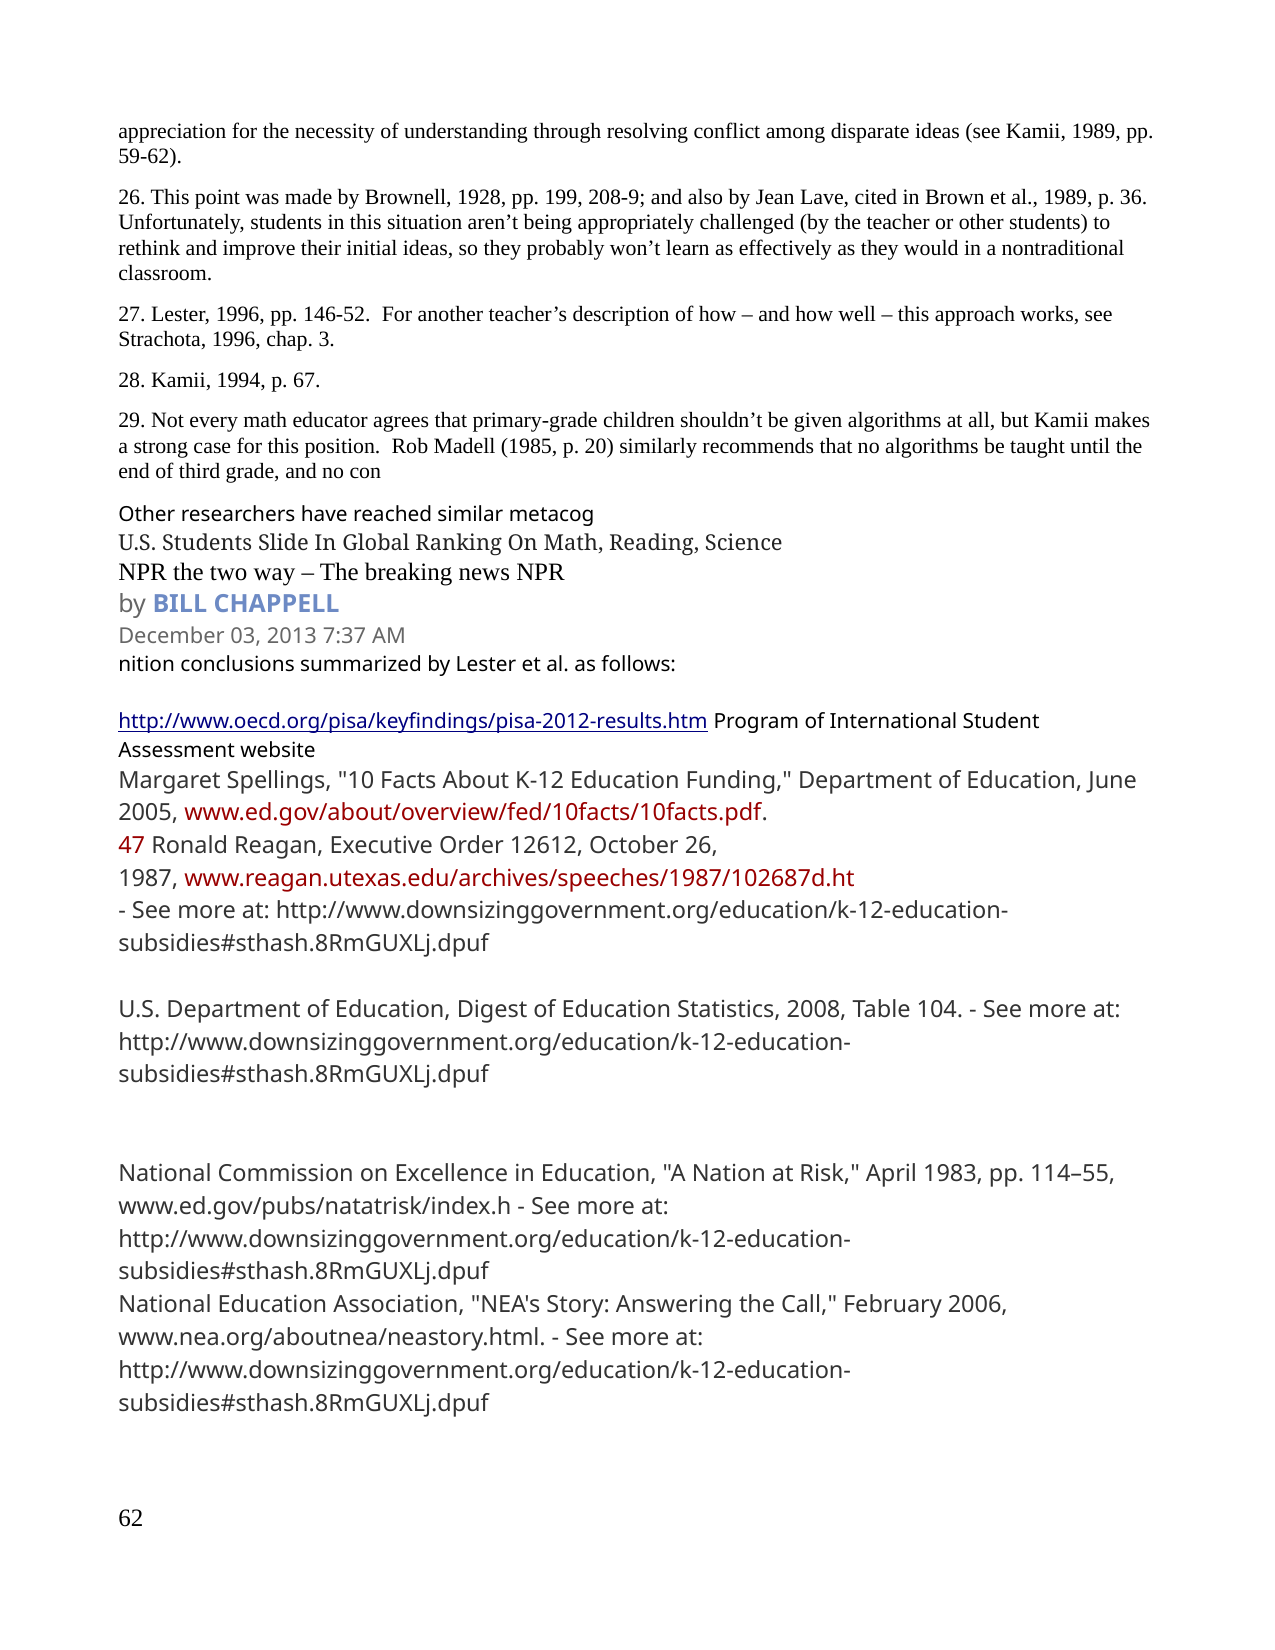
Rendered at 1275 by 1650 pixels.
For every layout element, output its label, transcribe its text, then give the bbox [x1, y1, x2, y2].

text 26. This point was made by Brownell, 1928, pp. 199, 208-9; and also by Jean Lave, cited in Brown et al., 1989, p. 36. Unfortunately, students in this situation aren’t being appropriately challenged (by the teacher or other students) to rethink and improve their initial ideas, so they probably won’t learn as effectively as they would in a nontraditional classroom. [118, 184, 1157, 285]
text 47 Ronald Reagan, Executive Order 12612, October 26, 1987, www.reagan.utexas.edu/archives/speeches/1987/102687d.ht [118, 827, 1157, 893]
text by BILL CHAPPELL [118, 586, 1157, 620]
text National Education Association, "NEA's Story: Answering the Call," February 2006, www.nea.org/aboutnea/neastory.html. - See more at: http://www.downsizinggovernment.org/education/k-12-education-subsidies#sthash.8RmGUXLj.dpuf [118, 1287, 1157, 1418]
text U.S. Students Slide In Global Ranking On Math, Reading, Science [118, 527, 1157, 557]
text 27. Lester, 1996, pp. 146-52. For another teacher’s description of how – and how well – this approach works, see Strachota, 1996, chap. 3. [118, 301, 1157, 351]
text NPR the two way – The breaking news NPR [118, 557, 1157, 586]
text 29. Not every math educator agrees that primary-grade children shouldn’t be given algorithms at all, but Kamii makes a strong case for this position. Rob Madell (1985, p. 20) similarly recommends that no algorithms be taught until the end of third grade, and no con [118, 407, 1157, 483]
text December 03, 2013 7:37 AM [118, 620, 1157, 649]
text U.S. Department of Education, Digest of Education Statistics, 2008, Table 104. - See more at: http://www.downsizinggovernment.org/education/k-12-education-subsidies#sthash.8RmGUXLj.dpuf [118, 991, 1157, 1090]
text http://www.oecd.org/pisa/keyfindings/pisa-2012-results.htm Program of International Student Assessment website [118, 706, 1157, 763]
text - See more at: http://www.downsizinggovernment.org/education/k-12-education-subsidies#sthash.8RmGUXLj.dpuf [118, 893, 1157, 958]
text Margaret Spellings, "10 Facts About K-12 Education Funding," Department of Education, June 2005, www.ed.gov/about/overview/fed/10facts/10facts.pdf. [118, 763, 1157, 827]
text nition conclusions summarized by Lester et al. as follows: [118, 649, 1157, 678]
text appreciation for the necessity of understanding through resolving conflict among disparate ideas (see Kamii, 1989, pp. 59-62). [118, 118, 1157, 168]
text National Commission on Excellence in Education, "A Nation at Risk," April 1983, pp. 114–55, www.ed.gov/pubs/natatrisk/index.h - See more at: http://www.downsizinggovernment.org/education/k-12-education-subsidies#sthash.8RmGUXLj.dpuf [118, 1155, 1157, 1287]
text Other researchers have reached similar metacog [118, 499, 1157, 527]
text 28. Kamii, 1994, p. 67. [118, 367, 1157, 392]
